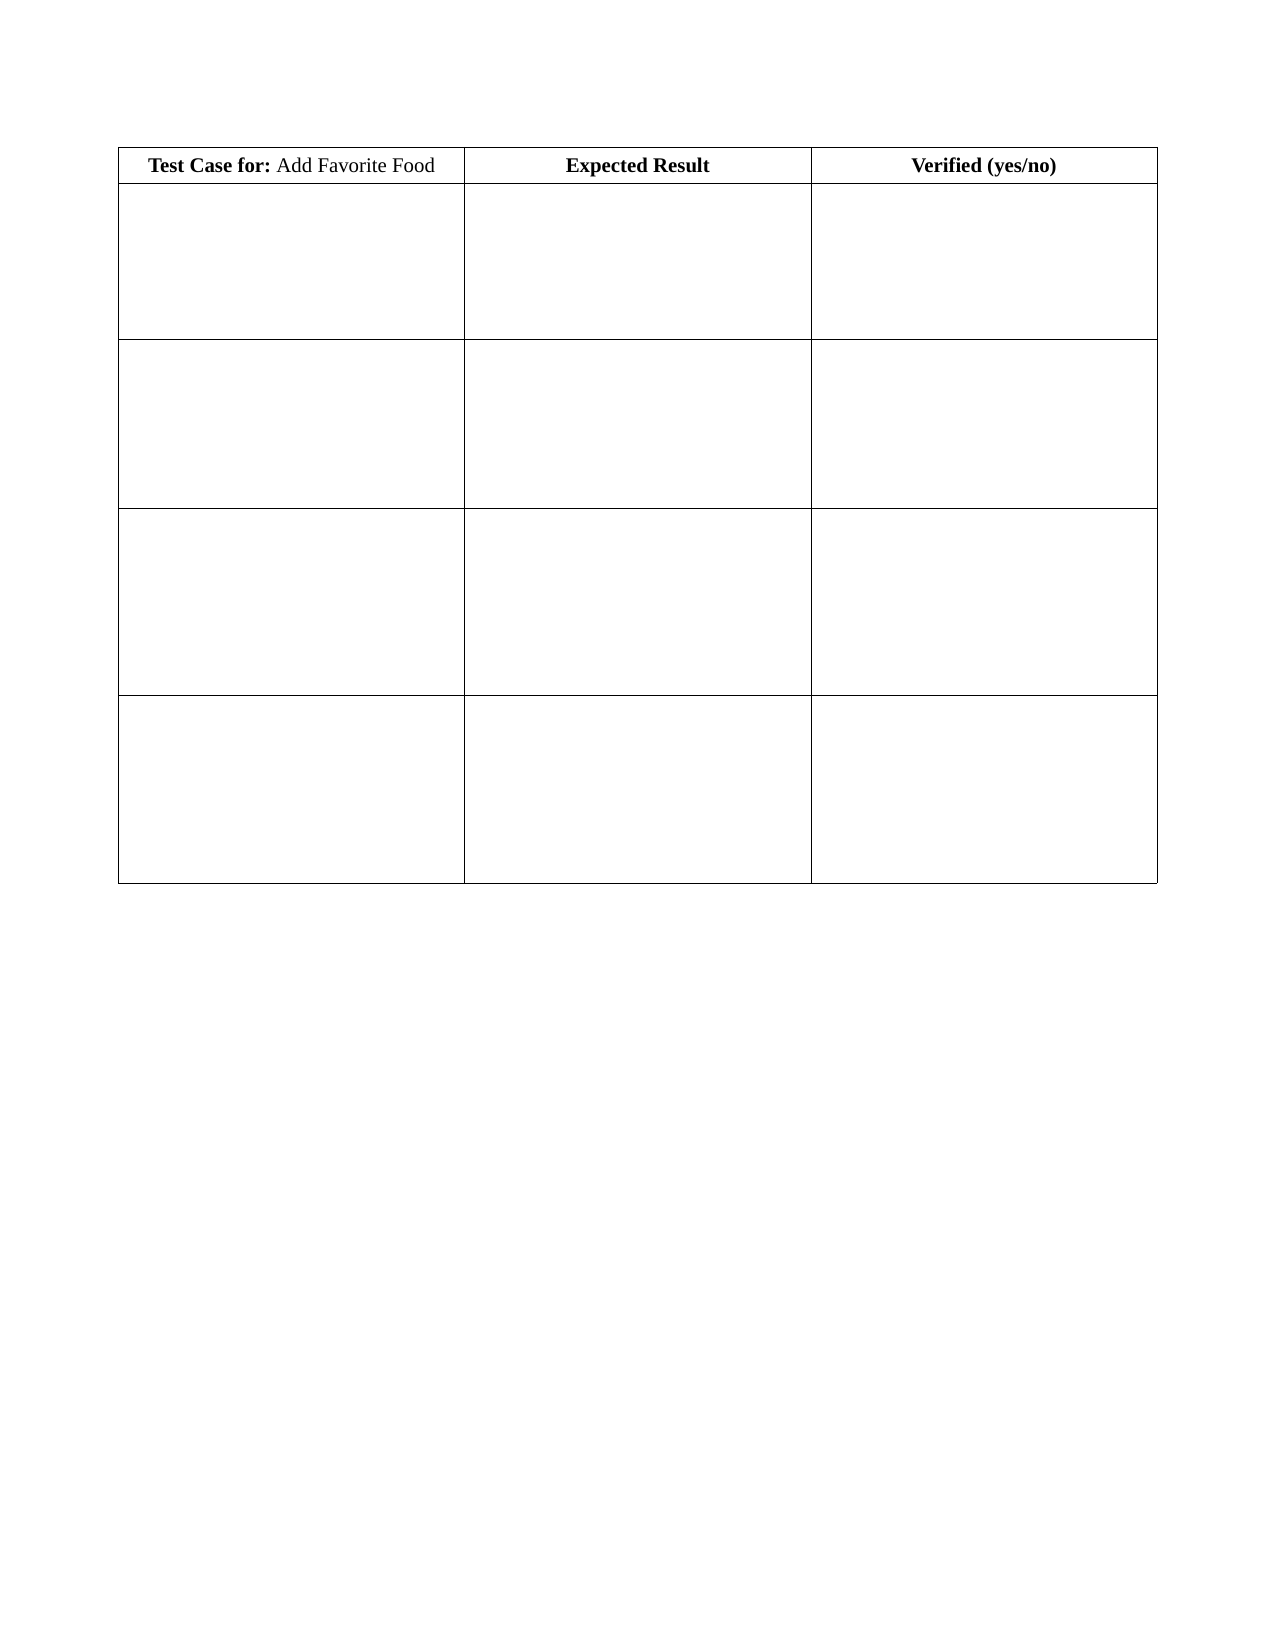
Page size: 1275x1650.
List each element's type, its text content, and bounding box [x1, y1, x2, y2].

table_cell [812, 340, 1157, 508]
table_cell [465, 184, 811, 339]
table_cell [119, 696, 464, 882]
table_cell [119, 509, 464, 695]
table_cell [119, 184, 464, 339]
table_header Verified (yes/no) [812, 148, 1157, 182]
table_cell [812, 184, 1157, 339]
table_cell [465, 340, 811, 508]
table_cell [812, 509, 1157, 695]
table_cell [812, 696, 1157, 882]
table_header Test Case for: Add Favorite Food [119, 148, 464, 182]
table_cell [465, 696, 811, 882]
table_cell [465, 509, 811, 695]
table_header Expected Result [465, 148, 811, 182]
table_cell [119, 340, 464, 508]
